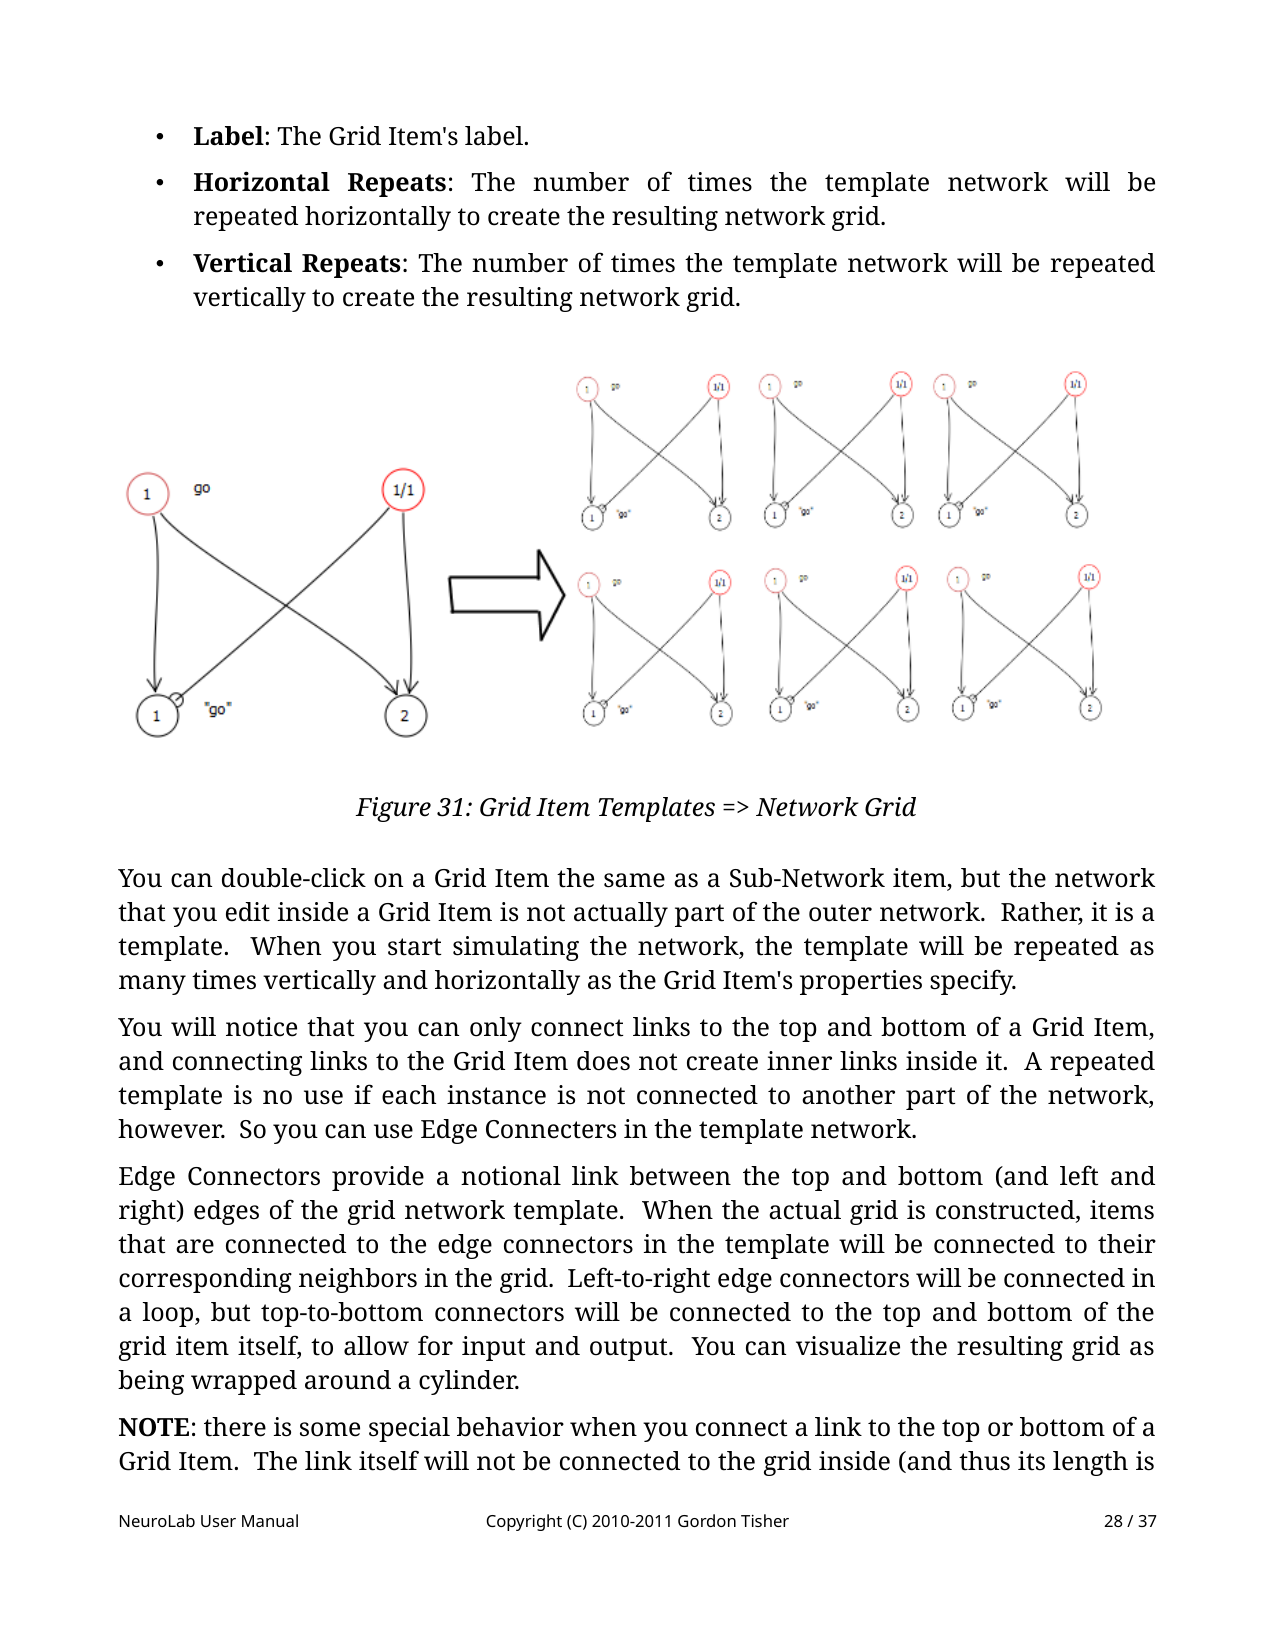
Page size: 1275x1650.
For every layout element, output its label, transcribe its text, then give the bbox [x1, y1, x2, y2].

text You will notice that you can only connect links to the top and bottom of a Grid Item, and connecting links to the Grid Item does not create inner links inside it. A repeated template is no use if each instance is not connected to another part of the network, however. So you can use Edge Connecters in the template network. [118, 1009, 1157, 1146]
picture [118, 356, 1157, 760]
text Figure 31: Grid Item Templates => Network Grid [118, 760, 1157, 823]
text NOTE: there is some special behavior when you connect a link to the top or bottom of a Grid Item. The link itself will not be connected to the grid inside (and thus its length is [118, 1409, 1157, 1477]
text You can double-click on a Grid Item the same as a Sub-Network item, but the network that you edit inside a Grid Item is not actually part of the outer network. Rather, it is a template. When you start simulating the network, the template will be repeated as many times vertically and horizontally as the Grid Item's properties specify. [118, 861, 1157, 997]
list Vertical Repeats: The number of times the template network will be repeated vertically to create the resulting network grid. [156, 245, 1157, 313]
text Edge Connectors provide a notional link between the top and bottom (and left and right) edges of the grid network template. When the actual grid is constructed, items that are connected to the edge connectors in the template will be connected to their corresponding neighbors in the grid. Left-to-right edge connectors will be connected in a loop, but top-to-bottom connectors will be connected to the top and bottom of the grid item itself, to allow for input and output. You can visualize the resulting grid as being wrapped around a cylinder. [118, 1158, 1157, 1397]
list Label: The Grid Item's label. [156, 118, 1157, 152]
list Horizontal Repeats: The number of times the template network will be repeated horizontally to create the resulting network grid. [156, 165, 1157, 233]
